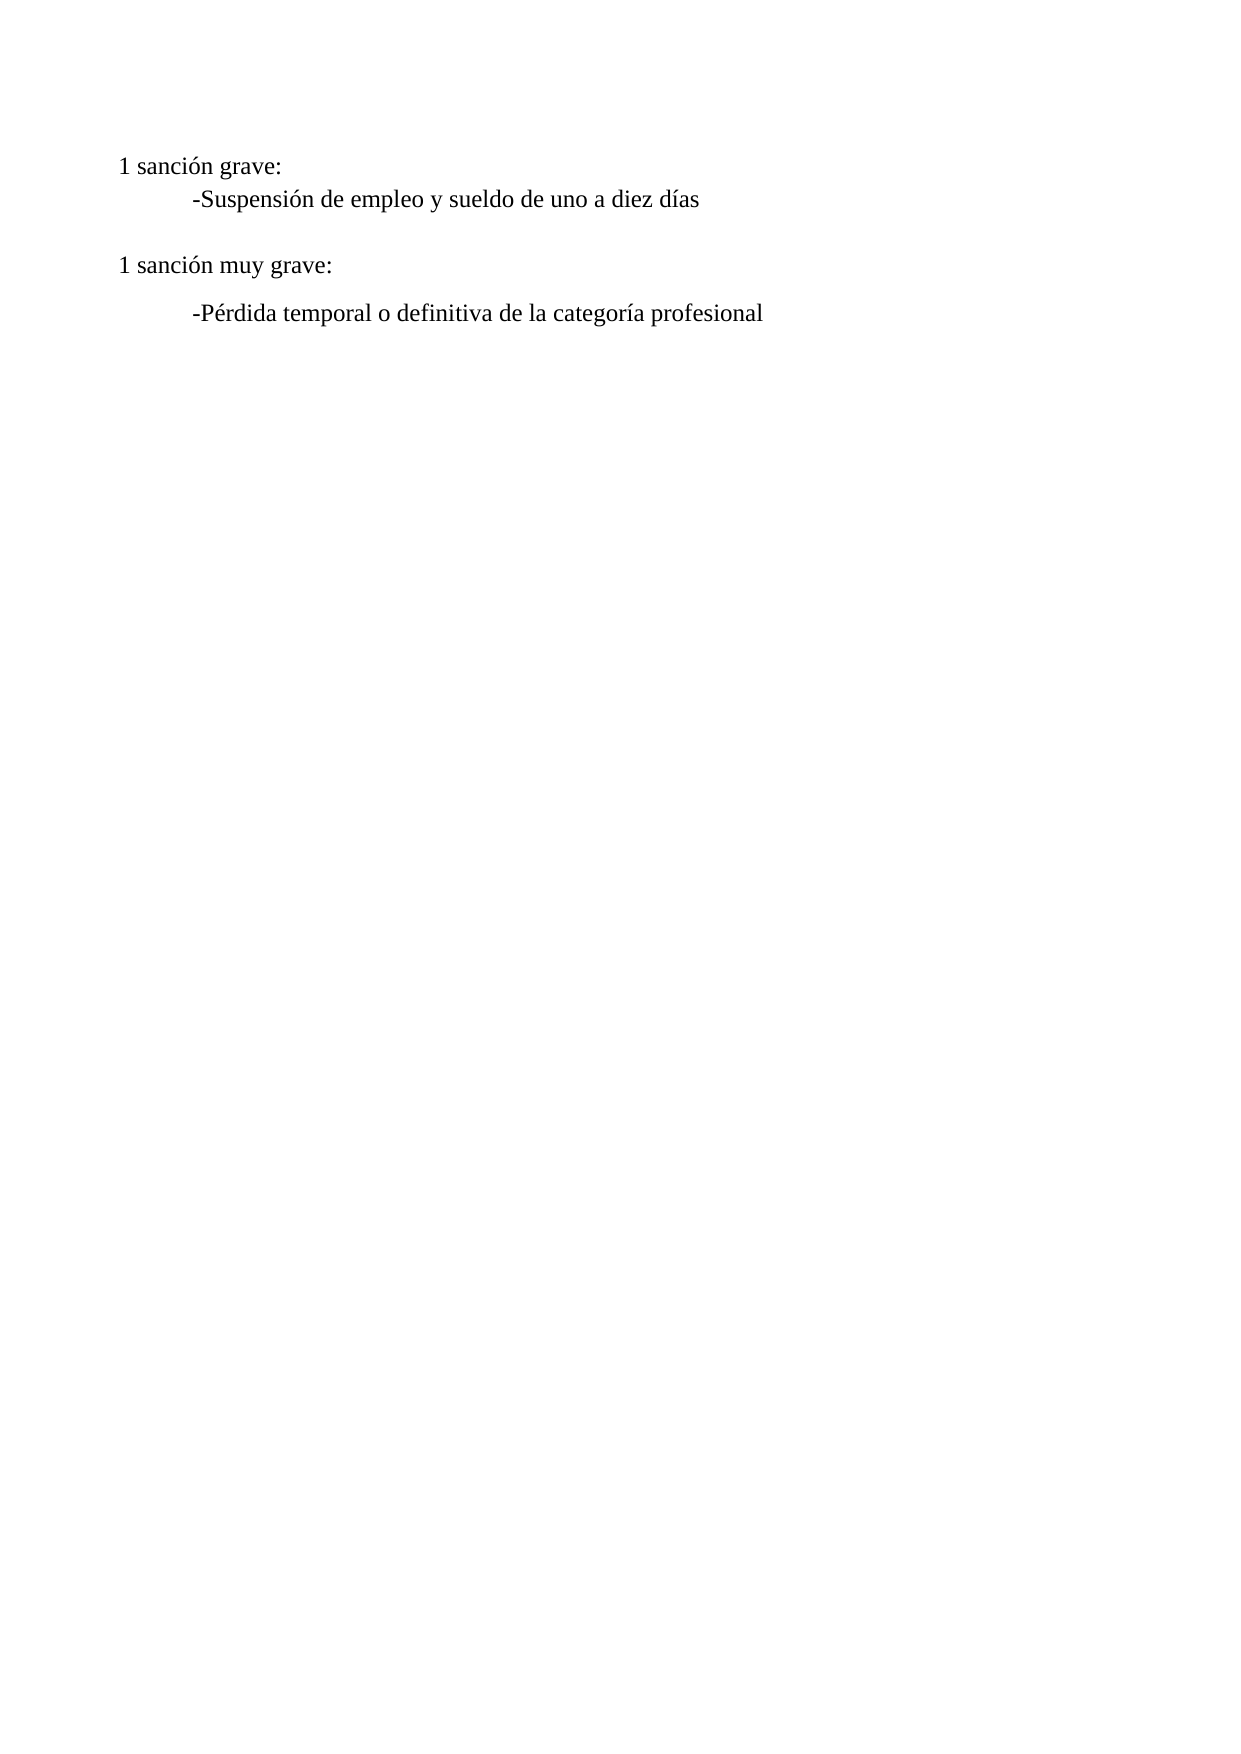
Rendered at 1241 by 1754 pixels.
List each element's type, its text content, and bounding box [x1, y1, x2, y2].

text 1 sanción muy grave: [118, 250, 1122, 279]
text -Pérdida temporal o definitiva de la categoría profesional [118, 298, 1122, 327]
text -Suspensión de empleo y sueldo de uno a diez días [118, 184, 1122, 213]
text 1 sanción grave: [118, 151, 1122, 180]
